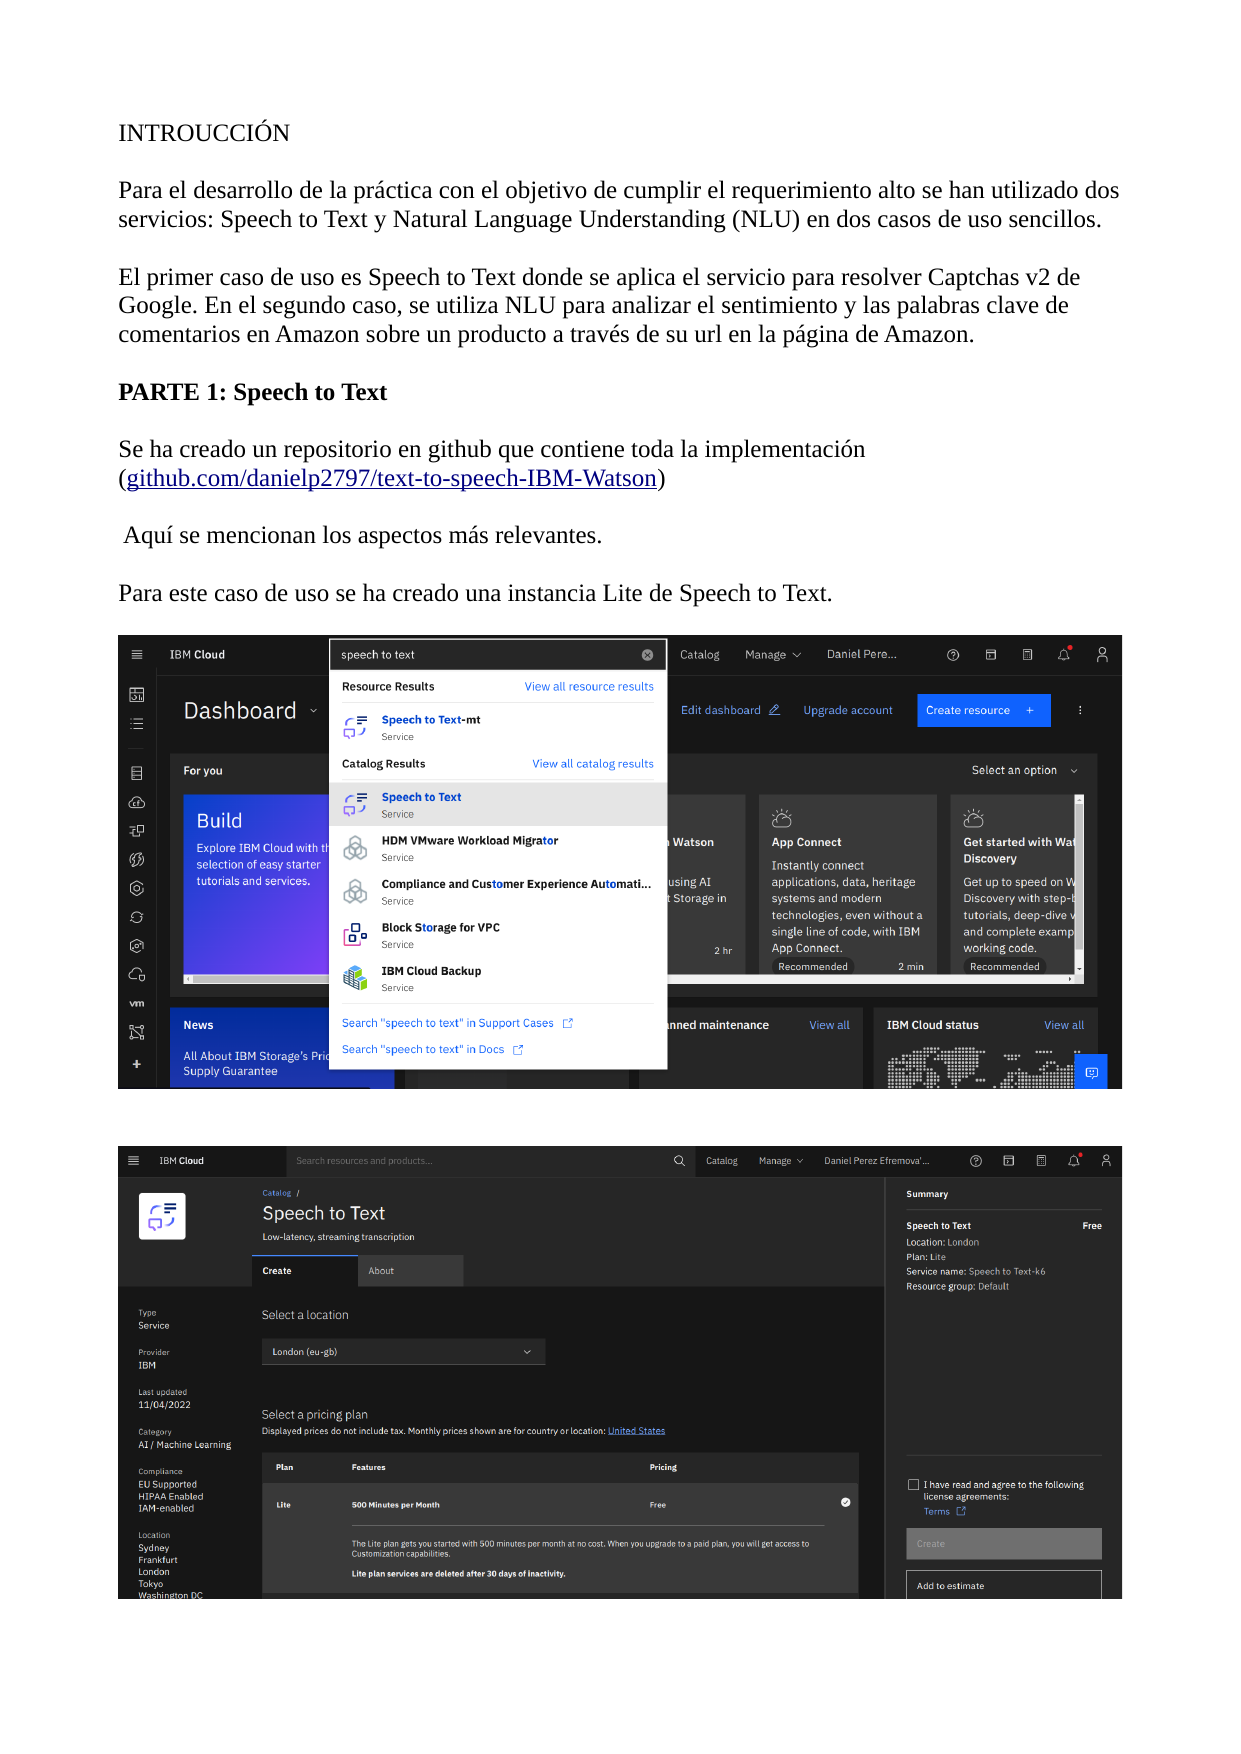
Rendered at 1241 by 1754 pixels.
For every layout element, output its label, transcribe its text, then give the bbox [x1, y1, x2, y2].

text INTROUCCIÓN [118, 118, 1122, 147]
text Se ha creado un repositorio en github que contiene toda la implementación (github.com/danielp2797/text-to-speech-IBM-Watson) [118, 434, 1122, 492]
picture [118, 635, 1123, 1089]
text Para este caso de uso se ha creado una instancia Lite de Speech to Text. [118, 578, 1122, 607]
picture [118, 1146, 1123, 1599]
text Para el desarrollo de la práctica con el objetivo de cumplir el requerimiento alto se han utilizado dos servicios: Speech to Text y Natural Language Understanding (NLU) en dos casos de uso sencillos. [118, 176, 1122, 233]
text PARTE 1: Speech to Text [118, 377, 1122, 406]
text El primer caso de uso es Speech to Text donde se aplica el servicio para resolver Captchas v2 de Google. En el segundo caso, se utiliza NLU para analizar el sentimiento y las palabras clave de comentarios en Amazon sobre un producto a través de su url en la página de Amazon. [118, 262, 1122, 348]
text Aquí se mencionan los aspectos más relevantes. [118, 521, 1122, 549]
